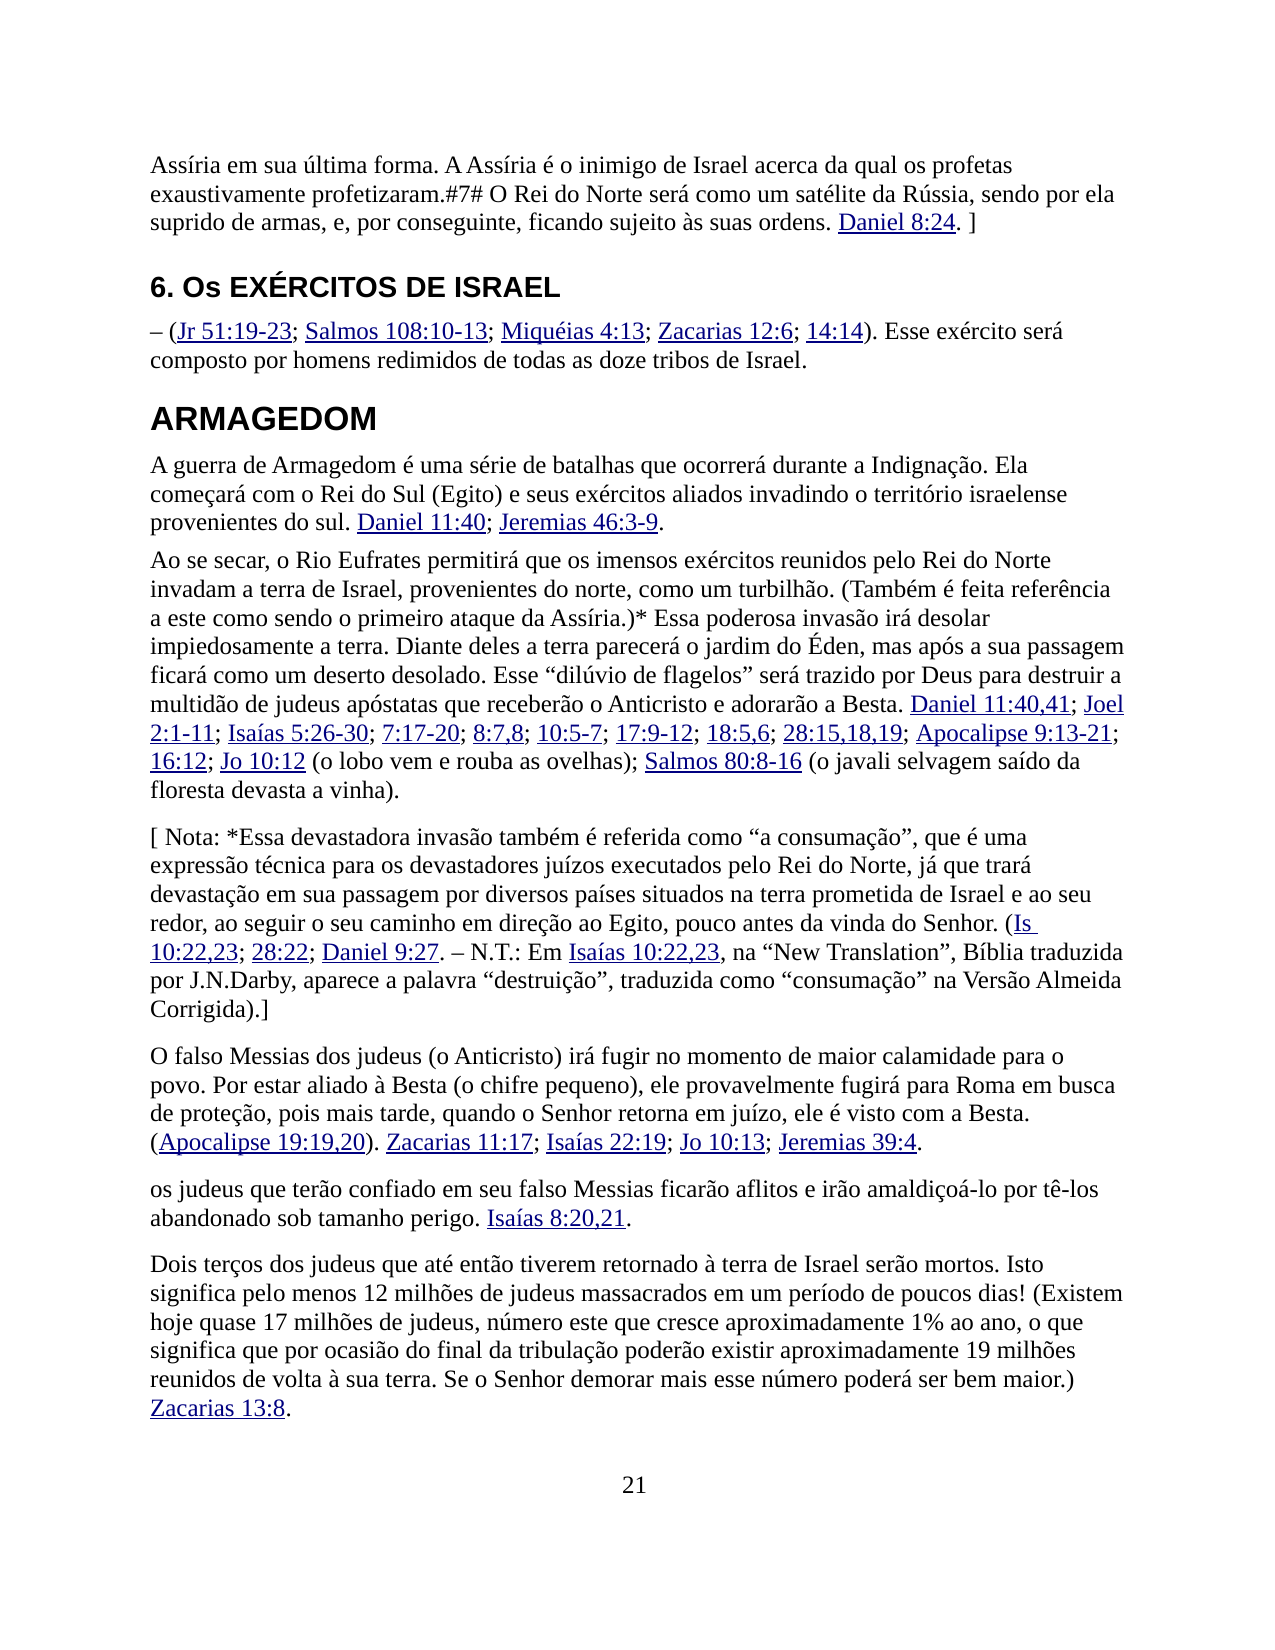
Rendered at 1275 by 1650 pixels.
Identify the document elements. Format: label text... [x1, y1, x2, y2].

text os judeus que terão confiado em seu falso Messias ficarão aflitos e irão amaldiçoá-lo por tê-los abandonado sob tamanho perigo. Isaías 8:20,21. [150, 1174, 1125, 1231]
text [ Nota: *Essa devastadora invasão também é referida como “a consumação”, que é uma expressão técnica para os devastadores juízos executados pelo Rei do Norte, já que trará devastação em sua passagem por diversos países situados na terra prometida de Israel e ao seu redor, ao seguir o seu caminho em direção ao Egito, pouco antes da vinda do Senhor. (Is 10:22,23; 28:22; Daniel 9:27. – N.T.: Em Isaías 10:22,23, na “New Translation”, Bíblia traduzida por J.N.Darby, aparece a palavra “destruição”, traduzida como “consumação” na Versão Almeida Corrigida).] [150, 822, 1125, 1023]
text Ao se secar, o Rio Eufrates permitirá que os imensos exércitos reunidos pelo Rei do Norte invadam a terra de Israel, provenientes do norte, como um turbilhão. (Também é feita referência a este como sendo o primeiro ataque da Assíria.)* Essa poderosa invasão irá desolar impiedosamente a terra. Diante deles a terra parecerá o jardim do Éden, mas após a sua passagem ficará como um deserto desolado. Esse “dilúvio de flagelos” será trazido por Deus para destruir a multidão de judeus apóstatas que receberão o Anticristo e adorarão a Besta. Daniel 11:40,41; Joel 2:1-11; Isaías 5:26-30; 7:17-20; 8:7,8; 10:5-7; 17:9-12; 18:5,6; 28:15,18,19; Apocalipse 9:13-21; 16:12; Jo 10:12 (o lobo vem e rouba as ovelhas); Salmos 80:8-16 (o javali selvagem saído da floresta devasta a vinha). [150, 545, 1125, 804]
text O falso Messias dos judeus (o Anticristo) irá fugir no momento de maior calamidade para o povo. Por estar aliado à Besta (o chifre pequeno), ele provavelmente fugirá para Roma em busca de proteção, pois mais tarde, quando o Senhor retorna em juízo, ele é visto com a Besta. (Apocalipse 19:19,20). Zacarias 11:17; Isaías 22:19; Jo 10:13; Jeremias 39:4. [150, 1041, 1125, 1156]
text A guerra de Armagedom é uma série de batalhas que ocorrerá durante a Indignação. Ela começará com o Rei do Sul (Egito) e seus exércitos aliados invadindo o território israelense provenientes do sul. Daniel 11:40; Jeremias 46:3-9. [150, 450, 1125, 536]
subtitle ARMAGEDOM [150, 399, 1125, 437]
text Dois terços dos judeus que até então tiverem retornado à terra de Israel serão mortos. Isto significa pelo menos 12 milhões de judeus massacrados em um período de poucos dias! (Existem hoje quase 17 milhões de judeus, número este que cresce aproximadamente 1% ao ano, o que significa que por ocasião do final da tribulação poderão existir aproximadamente 19 milhões reunidos de volta à sua terra. Se o Senhor demorar mais esse número poderá ser bem maior.) Zacarias 13:8. [150, 1249, 1125, 1422]
subtitle 6. Os EXÉRCITOS DE ISRAEL [150, 270, 1125, 304]
text Assíria em sua última forma. A Assíria é o inimigo de Israel acerca da qual os profetas exaustivamente profetizaram.#7# O Rei do Norte será como um satélite da Rússia, sendo por ela suprido de armas, e, por conseguinte, ficando sujeito às suas ordens. Daniel 8:24. ] [150, 150, 1125, 236]
text – (Jr 51:19-23; Salmos 108:10-13; Miquéias 4:13; Zacarias 12:6; 14:14). Esse exército será composto por homens redimidos de todas as doze tribos de Israel. [150, 316, 1125, 374]
